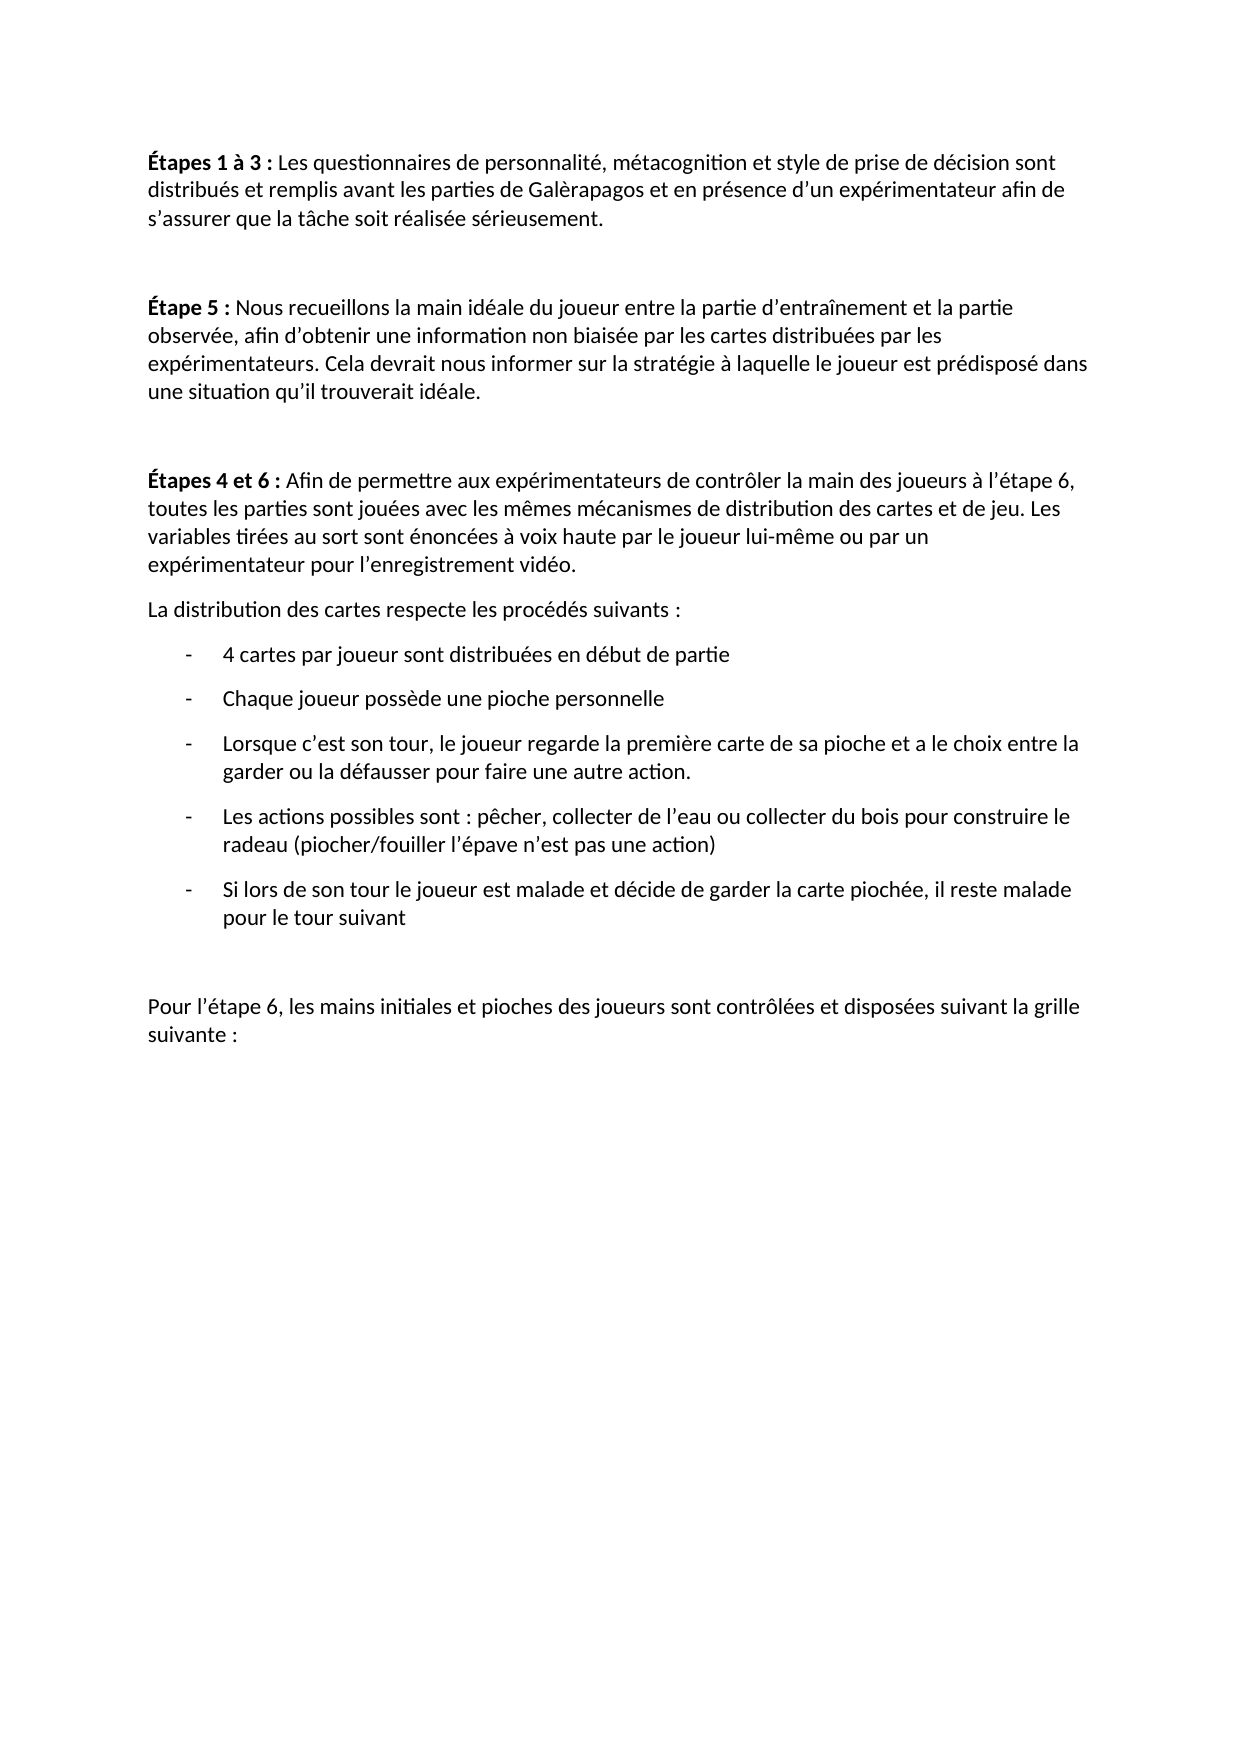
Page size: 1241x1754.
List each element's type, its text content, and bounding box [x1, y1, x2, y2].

list Lorsque c’est son tour, le joueur regarde la première carte de sa pioche et a le choix entre la garder ou la défausser pour faire une autre action. [185, 729, 1093, 785]
text Étapes 1 à 3 : Les questionnaires de personnalité, métacognition et style de prise de décision sont distribués et remplis avant les parties de Galèrapagos et en présence d’un expérimentateur afin de s’assurer que la tâche soit réalisée sérieusement. [148, 148, 1093, 232]
text Pour l’étape 6, les mains initiales et pioches des joueurs sont contrôlées et disposées suivant la grille suivante : [148, 992, 1093, 1048]
list 4 cartes par joueur sont distribuées en début de partie [185, 640, 1093, 668]
list Les actions possibles sont : pêcher, collecter de l’eau ou collecter du bois pour construire le radeau (piocher/fouiller l’épave n’est pas une action) [185, 802, 1093, 858]
list Si lors de son tour le joueur est malade et décide de garder la carte piochée, il reste malade pour le tour suivant [185, 875, 1093, 931]
list Chaque joueur possède une pioche personnelle [185, 684, 1093, 713]
text La distribution des cartes respecte les procédés suivants : [148, 595, 1093, 623]
text Étapes 4 et 6 : Afin de permettre aux expérimentateurs de contrôler la main des joueurs à l’étape 6, toutes les parties sont jouées avec les mêmes mécanismes de distribution des cartes et de jeu. Les variables tirées au sort sont énoncées à voix haute par le joueur lui-même ou par un expérimentateur pour l’enregistrement vidéo. [148, 466, 1093, 578]
text Étape 5 : Nous recueillons la main idéale du joueur entre la partie d’entraînement et la partie observée, afin d’obtenir une information non biaisée par les cartes distribuées par les expérimentateurs. Cela devrait nous informer sur la stratégie à laquelle le joueur est prédisposé dans une situation qu’il trouverait idéale. [148, 293, 1093, 405]
